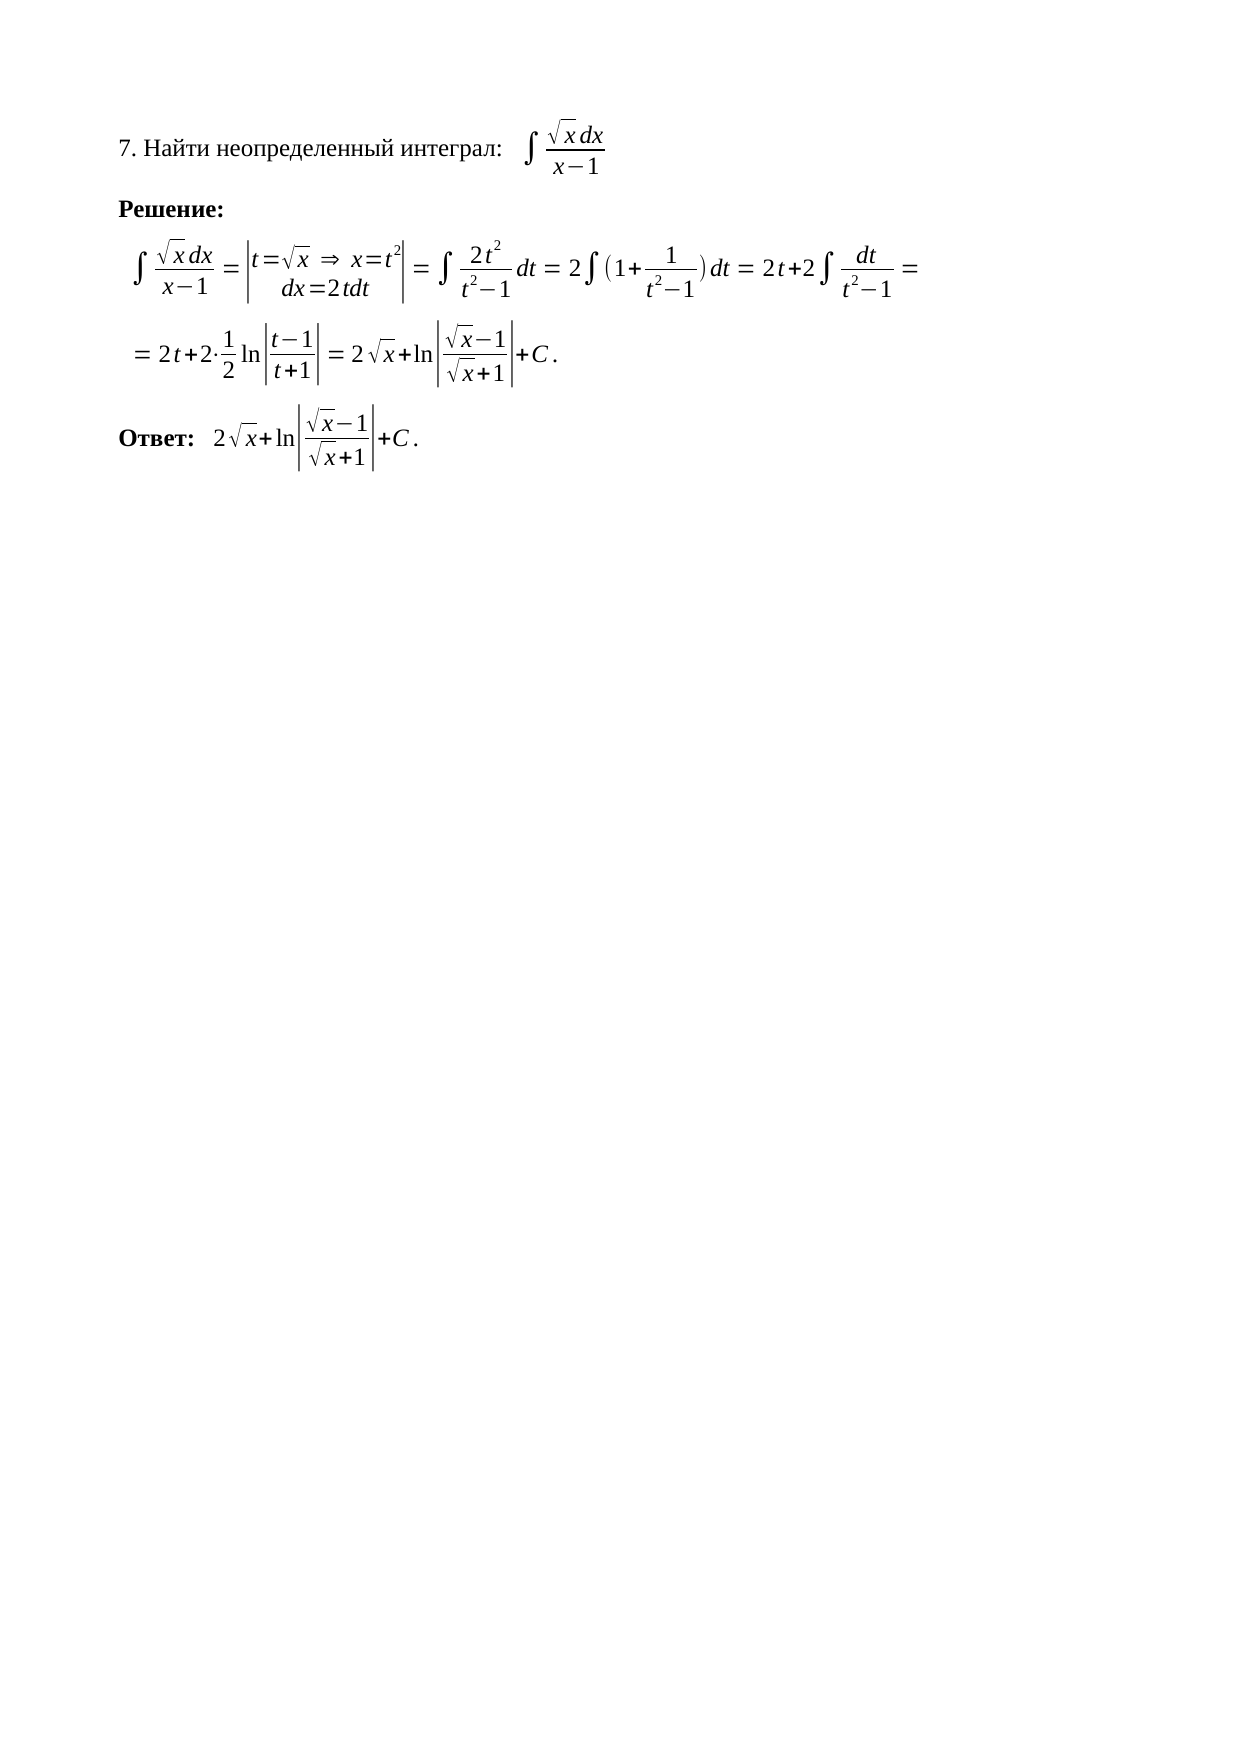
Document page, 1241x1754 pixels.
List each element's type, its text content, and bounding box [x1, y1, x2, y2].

text 7. Найти неопределенный интеграл: [118, 118, 1163, 179]
text Ответ: [118, 404, 1163, 473]
text Решение: [118, 194, 1163, 222]
